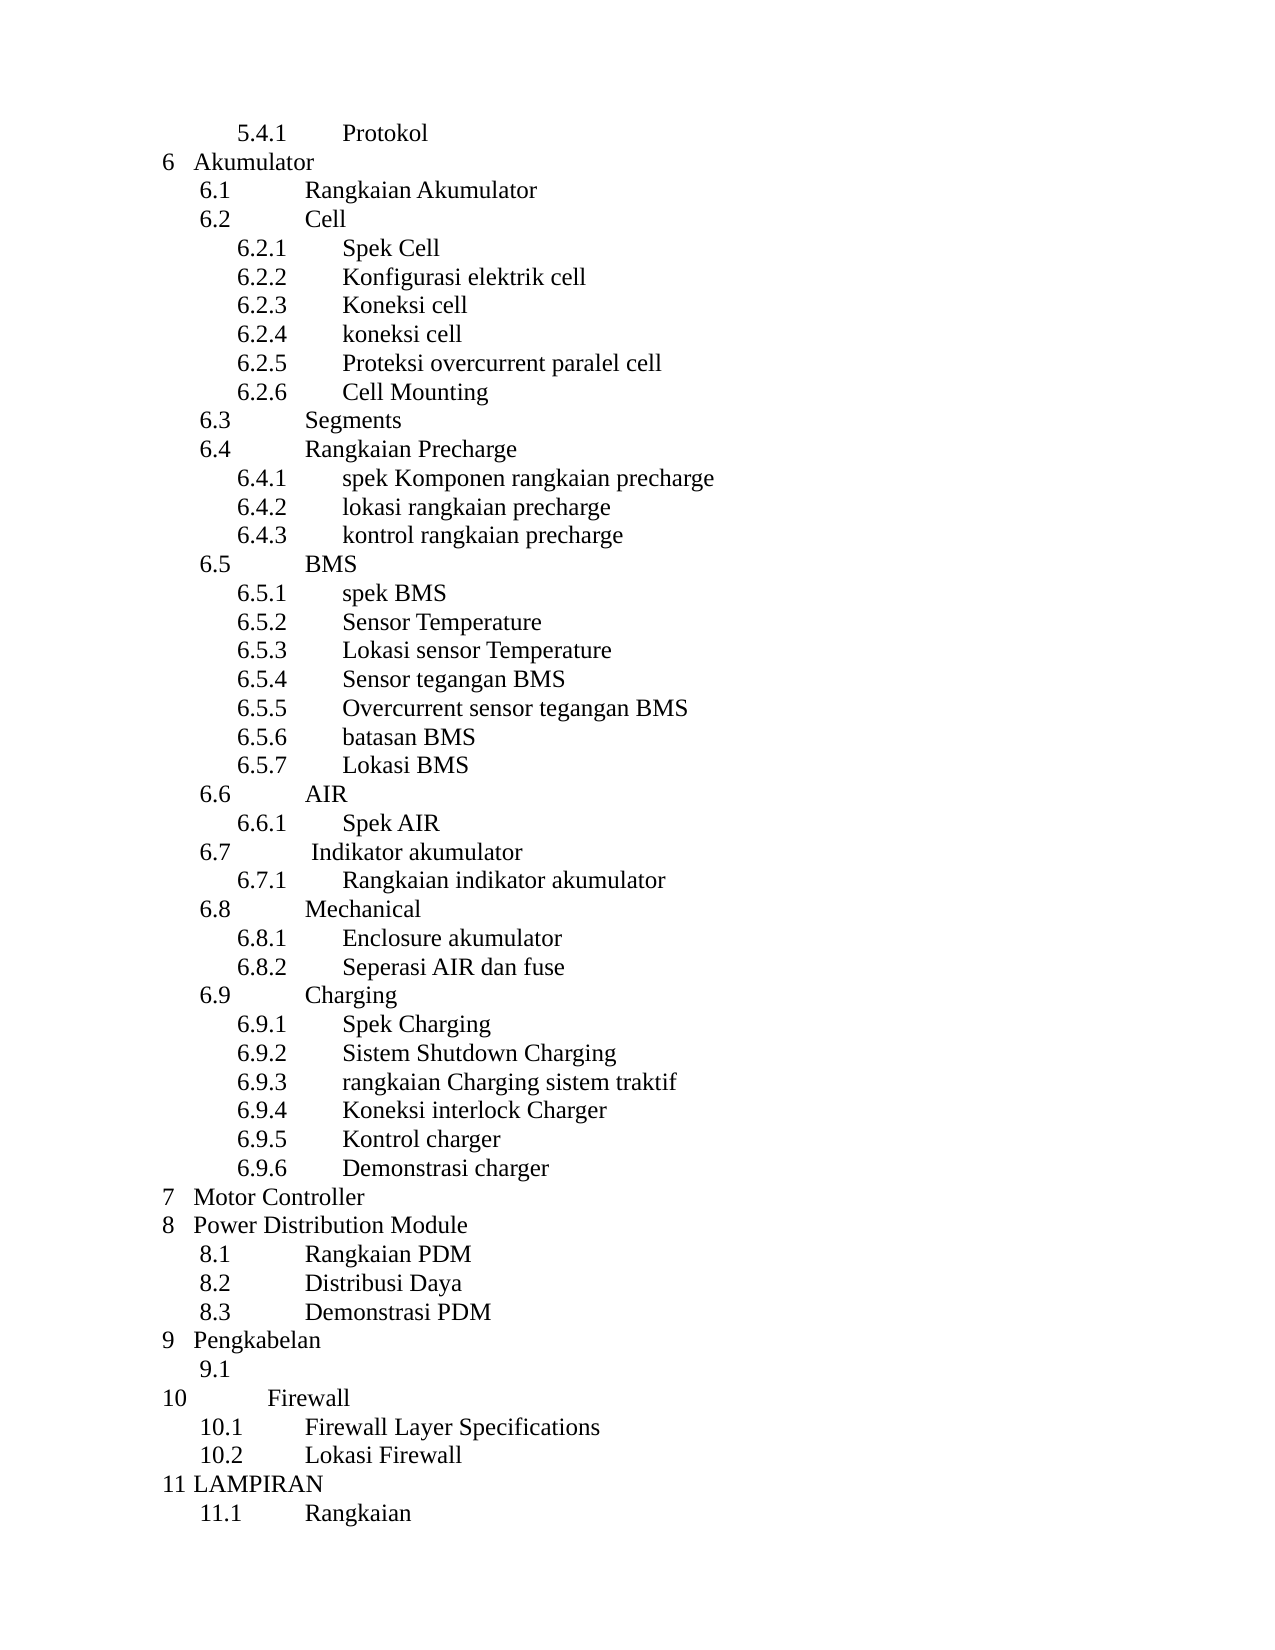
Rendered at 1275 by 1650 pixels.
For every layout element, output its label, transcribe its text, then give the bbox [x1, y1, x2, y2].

list Spek Cell [231, 233, 1157, 262]
list Lokasi BMS [231, 751, 1157, 779]
list AIR [193, 779, 1157, 808]
list Pengkabelan [156, 1326, 1157, 1354]
list Lokasi Firewall [193, 1441, 1157, 1469]
list Enclosure akumulator [231, 923, 1157, 952]
list Charging [193, 981, 1157, 1009]
list Sensor tegangan BMS [231, 664, 1157, 693]
list Mechanical [193, 894, 1157, 923]
list Seperasi AIR dan fuse [231, 952, 1157, 981]
list Koneksi interlock Charger [231, 1096, 1157, 1124]
list batasan BMS [231, 722, 1157, 751]
list BMS [193, 549, 1157, 578]
list Rangkaian Akumulator [193, 176, 1157, 204]
list Akumulator [156, 147, 1157, 176]
list Spek Charging [231, 1009, 1157, 1038]
list Demonstrasi PDM [193, 1297, 1157, 1326]
list Proteksi overcurrent paralel cell [231, 348, 1157, 377]
list lokasi rangkaian precharge [231, 492, 1157, 521]
list Spek AIR [231, 808, 1157, 837]
list Rangkaian Precharge [193, 434, 1157, 463]
list LAMPIRAN [156, 1469, 1157, 1498]
list Rangkaian [193, 1498, 1157, 1527]
list Koneksi cell [231, 291, 1157, 319]
list Power Distribution Module [156, 1211, 1157, 1239]
list Cell [193, 204, 1157, 233]
list Segments [193, 406, 1157, 434]
list Motor Controller [156, 1182, 1157, 1211]
list Kontrol charger [231, 1124, 1157, 1153]
list Distribusi Daya [193, 1268, 1157, 1297]
list koneksi cell [231, 319, 1157, 348]
list Firewall Layer Specifications [193, 1412, 1157, 1441]
list Cell Mounting [231, 377, 1157, 406]
list Sistem Shutdown Charging [231, 1038, 1157, 1067]
list Rangkaian PDM [193, 1239, 1157, 1268]
list spek BMS [231, 578, 1157, 607]
list Lokasi sensor Temperature [231, 636, 1157, 664]
list Rangkaian indikator akumulator [231, 866, 1157, 894]
list Demonstrasi charger [231, 1153, 1157, 1182]
list rangkaian Charging sistem traktif [231, 1067, 1157, 1096]
list Protokol [231, 118, 1157, 147]
list Sensor Temperature [231, 607, 1157, 636]
list Overcurrent sensor tegangan BMS [231, 693, 1157, 722]
list Konfigurasi elektrik cell [231, 262, 1157, 291]
list Firewall [156, 1383, 1157, 1412]
list kontrol rangkaian precharge [231, 521, 1157, 549]
list Indikator akumulator [193, 837, 1157, 866]
list spek Komponen rangkaian precharge [231, 463, 1157, 492]
